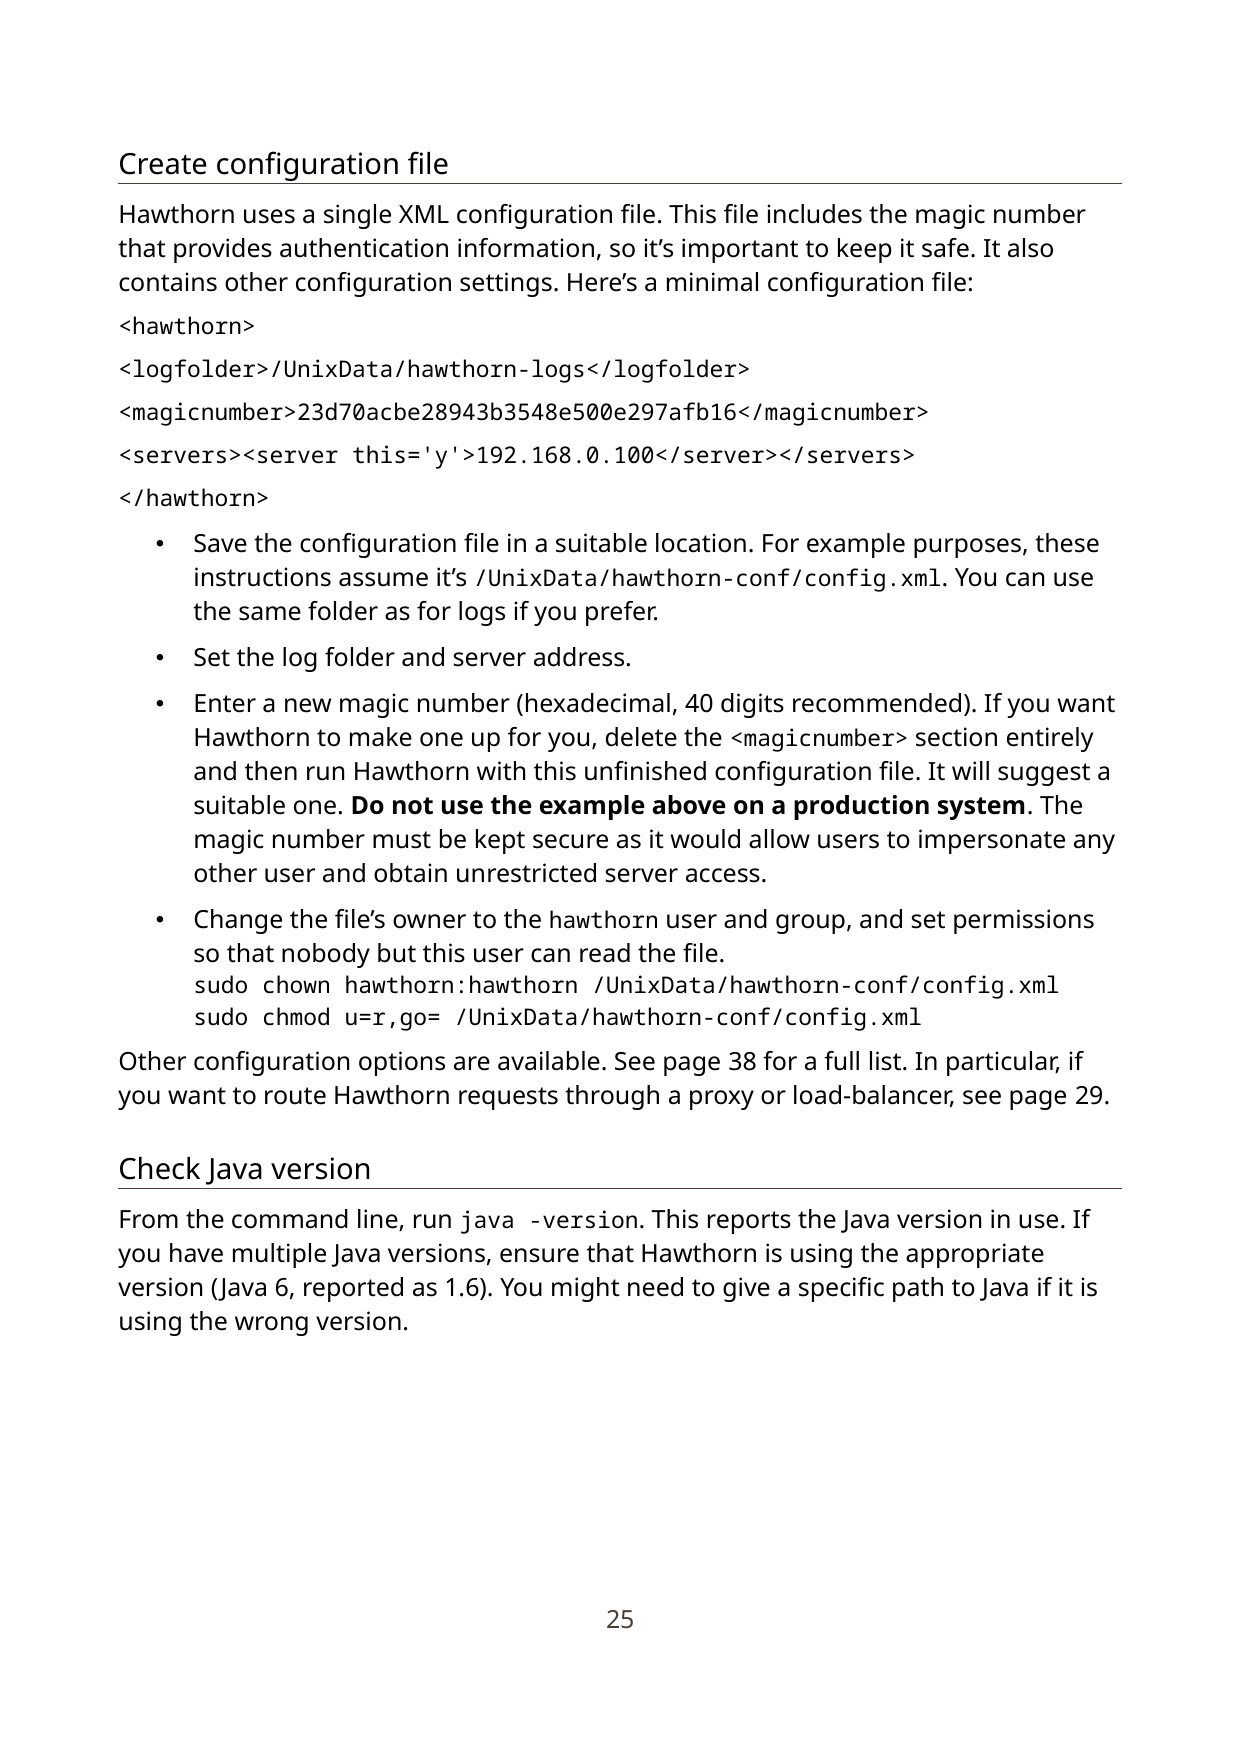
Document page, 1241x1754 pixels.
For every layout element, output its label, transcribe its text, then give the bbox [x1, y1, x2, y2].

text </hawthorn> [118, 482, 1122, 514]
list Enter a new magic number (hexadecimal, 40 digits recommended). If you want Hawthorn to make one up for you, delete the <magicnumber> section entirely and then run Hawthorn with this unfinished configuration file. It will suggest a suitable one. Do not use the example above on a production system. The magic number must be kept secure as it would allow users to impersonate any other user and obtain unrestricted server access. [156, 685, 1122, 889]
text From the command line, run java -version. This reports the Java version in use. If you have multiple Java versions, ensure that Hawthorn is using the appropriate version (Java 6, reported as 1.6). You might need to give a specific path to Java if it is using the wrong version. [118, 1202, 1122, 1338]
text <logfolder>/UnixData/hawthorn-logs</logfolder> [118, 353, 1122, 384]
text <servers><server this='y'>192.168.0.100</server></servers> [118, 439, 1122, 471]
text <hawthorn> [118, 310, 1122, 342]
text Hawthorn uses a single XML configuration file. This file includes the magic number that provides authentication information, so it’s important to keep it safe. It also contains other configuration settings. Here’s a minimal configuration file: [118, 196, 1122, 298]
text Other configuration options are available. See page 30 for a full list. In particular, if you want to route Hawthorn requests through a proxy or load-balancer, see page 22. [118, 1044, 1122, 1112]
list Save the configuration file in a suitable location. For example purposes, these instructions assume it’s /UnixData/hawthorn-conf/config.xml. You can use the same folder as for logs if you prefer. [156, 525, 1122, 628]
subtitle Create configuration file [118, 143, 1122, 183]
list Change the file’s owner to the hawthorn user and group, and set permissions so that nobody but this user can read the file. sudo chown hawthorn:hawthorn /UnixData/hawthorn-conf/config.xml sudo chmod u=r,go= /UnixData/hawthorn-conf/config.xml [156, 901, 1122, 1032]
list Set the log folder and server address. [156, 639, 1122, 673]
text <magicnumber>23d70acbe28943b3548e500e297afb16</magicnumber> [118, 396, 1122, 428]
subtitle Check Java version [118, 1149, 1122, 1188]
